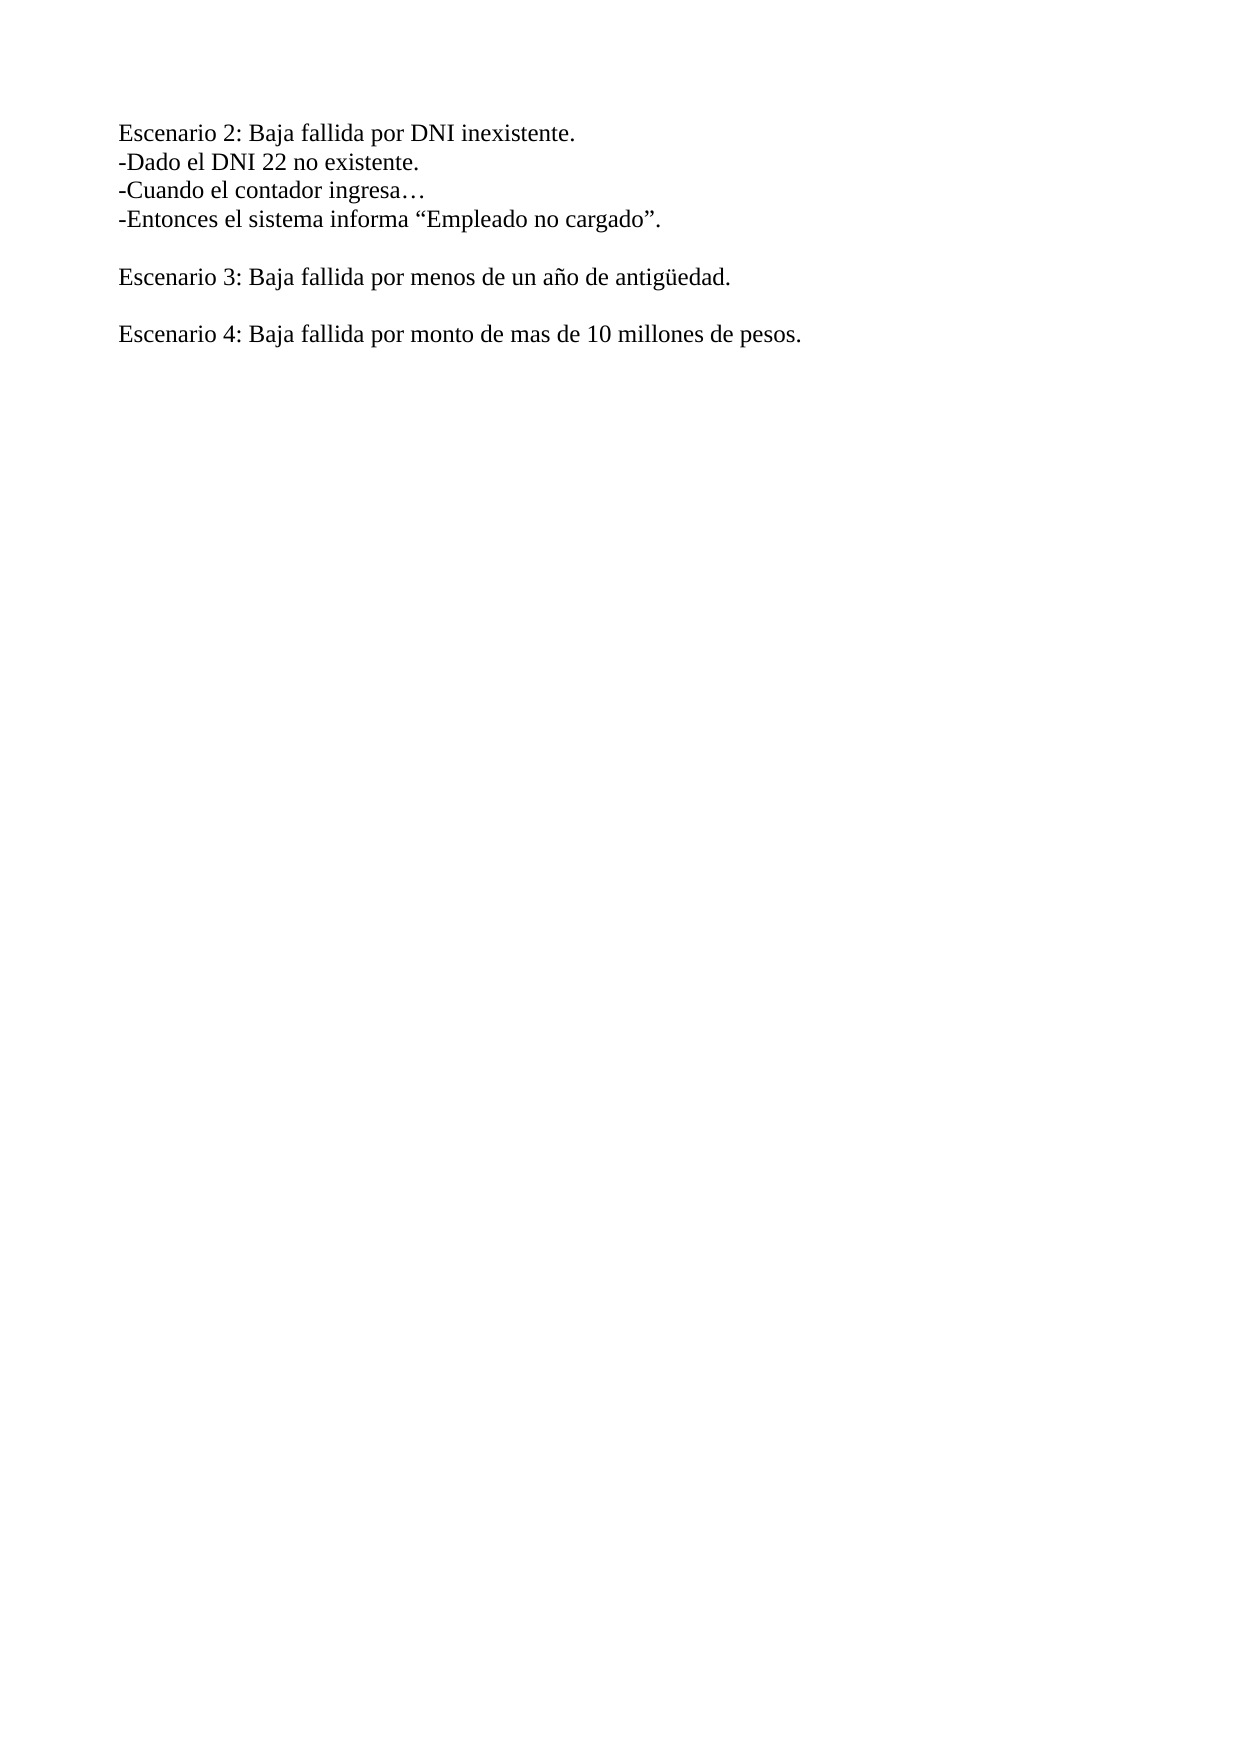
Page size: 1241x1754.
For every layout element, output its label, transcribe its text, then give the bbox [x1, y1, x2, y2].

text -Dado el DNI 22 no existente. [118, 147, 1122, 176]
text Escenario 3: Baja fallida por menos de un año de antigüedad. [118, 262, 1122, 291]
text -Cuando el contador ingresa… [118, 176, 1122, 204]
text Escenario 2: Baja fallida por DNI inexistente. [118, 118, 1122, 147]
text -Entonces el sistema informa “Empleado no cargado”. [118, 204, 1122, 233]
text Escenario 4: Baja fallida por monto de mas de 10 millones de pesos. [118, 319, 1122, 348]
